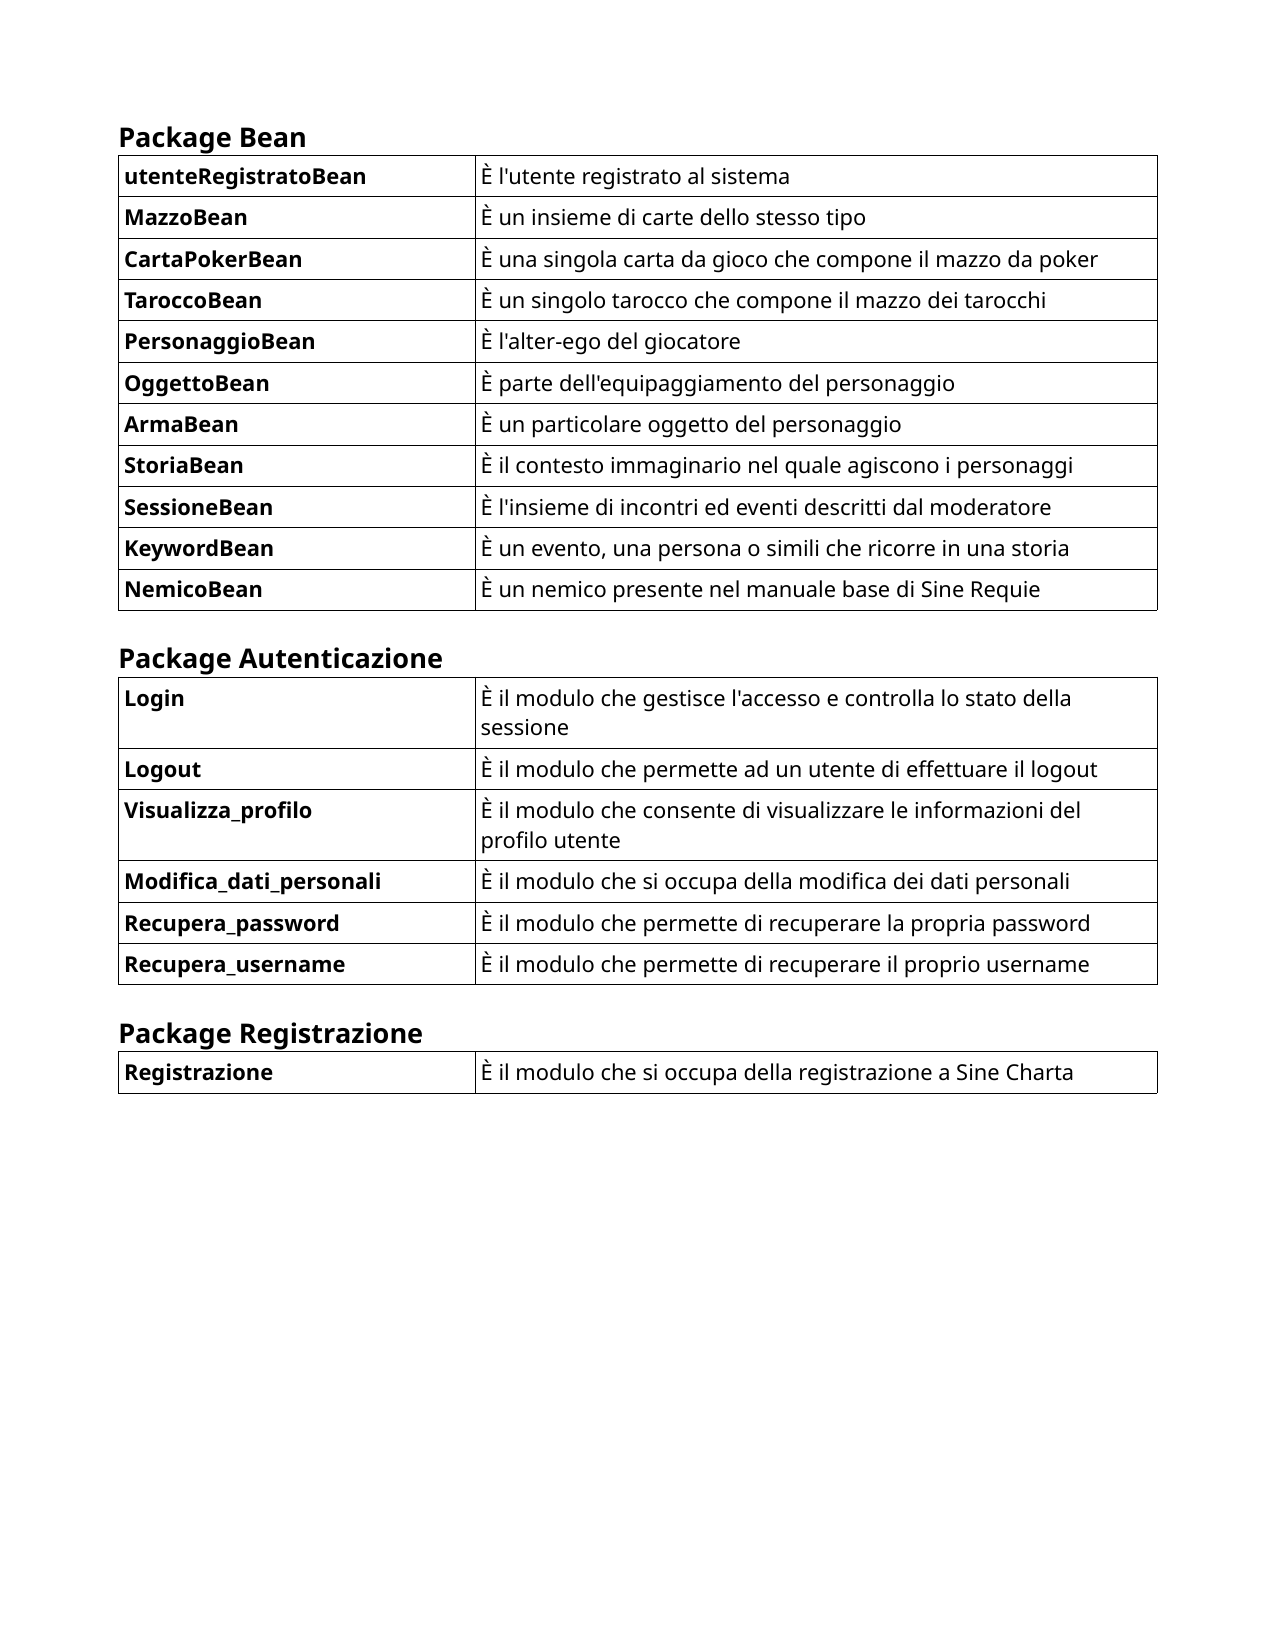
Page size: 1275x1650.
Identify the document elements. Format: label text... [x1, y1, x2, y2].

table_cell È una singola carta da gioco che compone il mazzo da poker [476, 239, 1157, 279]
table_cell È il modulo che si occupa della modifica dei dati personali [476, 861, 1157, 902]
table_cell OggettoBean [119, 363, 475, 403]
table_cell È un evento, una persona o simili che ricorre in una storia [476, 528, 1157, 568]
table_cell È il modulo che consente di visualizzare le informazioni del profilo utente [476, 790, 1157, 860]
table_cell Visualizza_profilo [119, 790, 475, 860]
table_cell È un nemico presente nel manuale base di Sine Requie [476, 570, 1157, 610]
table_cell StoriaBean [119, 446, 475, 486]
table_cell TaroccoBean [119, 280, 475, 320]
table_cell ArmaBean [119, 404, 475, 444]
table_header È il modulo che si occupa della registrazione a Sine Charta [476, 1052, 1157, 1092]
table_cell Recupera_password [119, 903, 475, 943]
table_cell È l'insieme di incontri ed eventi descritti dal moderatore [476, 487, 1157, 527]
table_cell CartaPokerBean [119, 239, 475, 279]
table_cell MazzoBean [119, 197, 475, 238]
text Package Autenticazione [118, 640, 1157, 677]
table_cell È un particolare oggetto del personaggio [476, 404, 1157, 444]
table_cell Modifica_dati_personali [119, 861, 475, 902]
table_header Registrazione [119, 1052, 475, 1092]
table_cell È il modulo che permette di recuperare il proprio username [476, 944, 1157, 984]
table_cell Logout [119, 749, 475, 789]
table_cell È l'alter-ego del giocatore [476, 321, 1157, 362]
table_cell È il modulo che permette di recuperare la propria password [476, 903, 1157, 943]
table_header Login [119, 678, 475, 748]
table_header utenteRegistratoBean [119, 156, 475, 196]
table_cell È parte dell'equipaggiamento del personaggio [476, 363, 1157, 403]
table_cell È il contesto immaginario nel quale agiscono i personaggi [476, 446, 1157, 486]
table_header È il modulo che gestisce l'accesso e controlla lo stato della sessione [476, 678, 1157, 748]
table_cell NemicoBean [119, 570, 475, 610]
table_cell È il modulo che permette ad un utente di effettuare il logout [476, 749, 1157, 789]
table_cell PersonaggioBean [119, 321, 475, 362]
table_cell KeywordBean [119, 528, 475, 568]
text Package Bean [118, 118, 1157, 155]
table_cell È un singolo tarocco che compone il mazzo dei tarocchi [476, 280, 1157, 320]
table_cell SessioneBean [119, 487, 475, 527]
table_cell Recupera_username [119, 944, 475, 984]
table_header È l'utente registrato al sistema [476, 156, 1157, 196]
text Package Registrazione [118, 1014, 1157, 1051]
table_cell È un insieme di carte dello stesso tipo [476, 197, 1157, 238]
